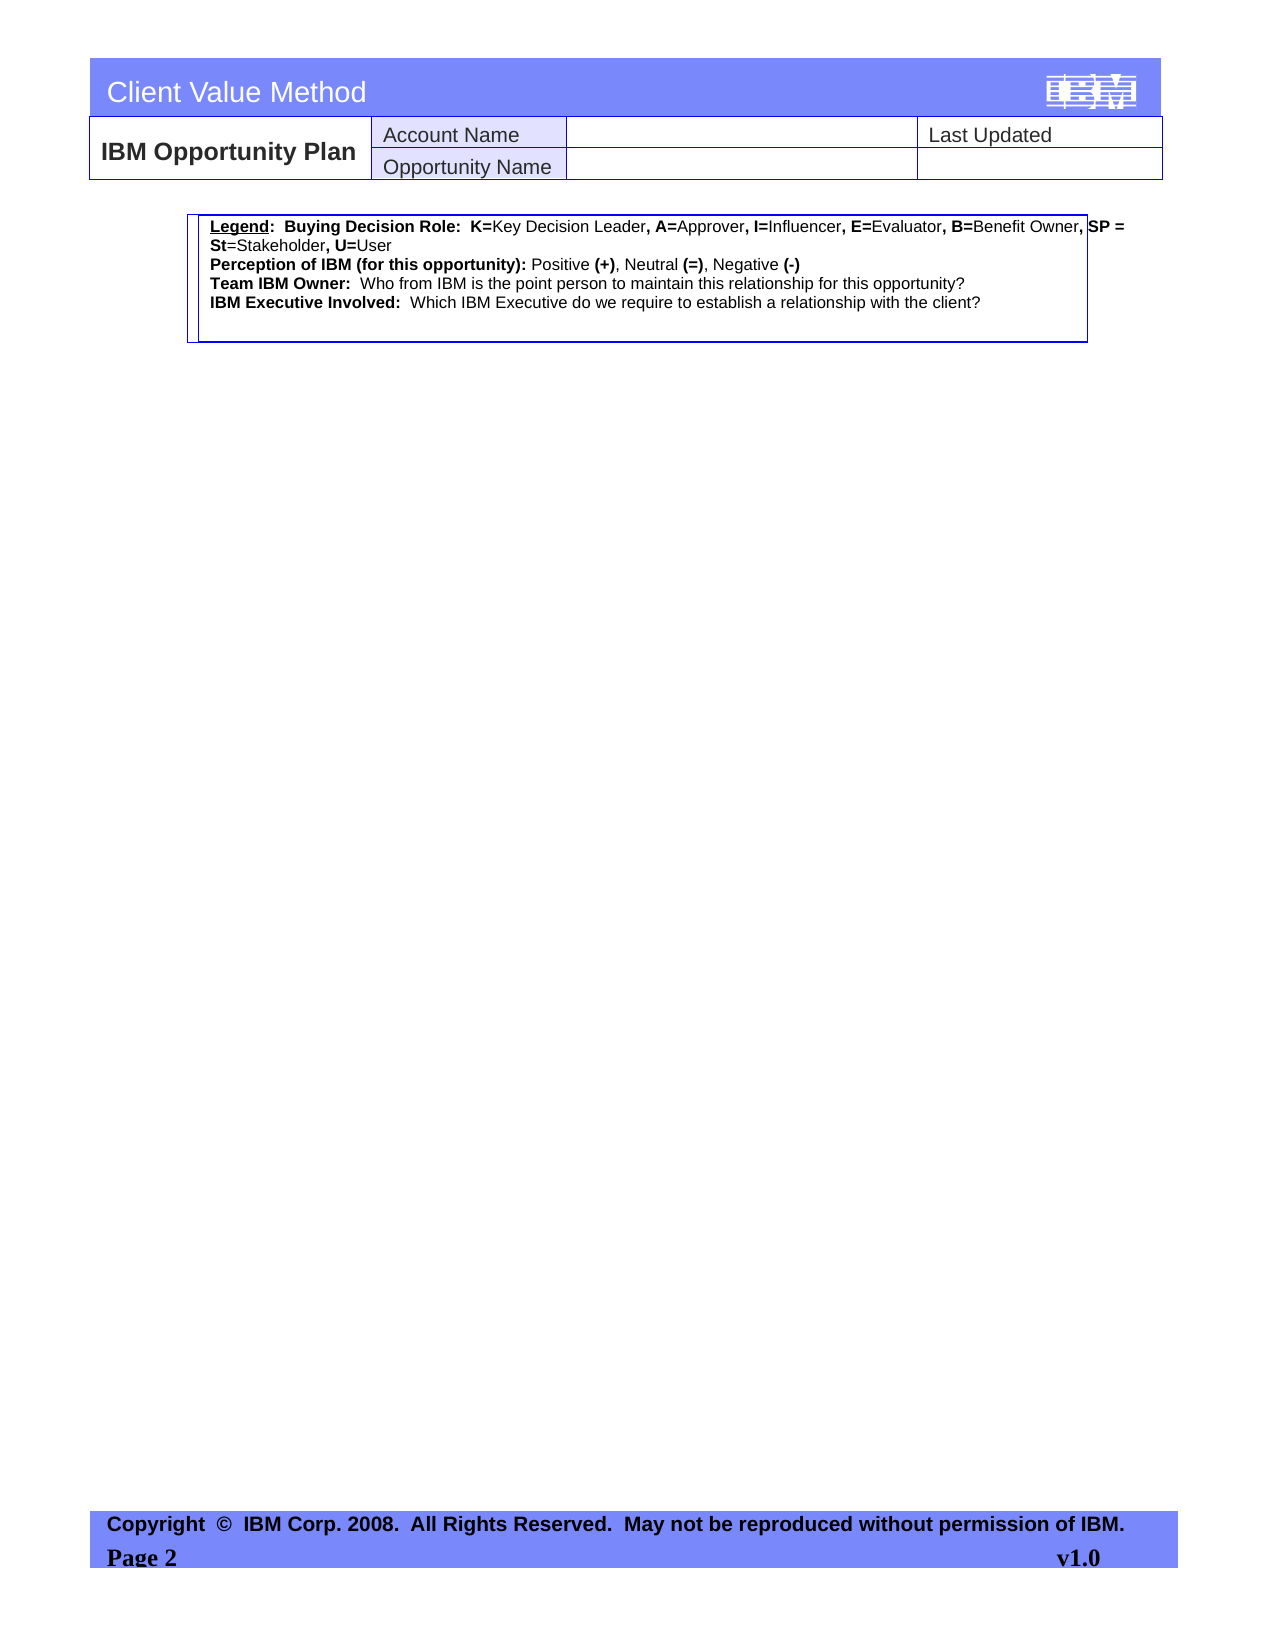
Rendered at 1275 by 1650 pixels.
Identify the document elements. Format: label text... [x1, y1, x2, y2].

table_cell [188, 215, 198, 342]
table_cell Legend: Buying Decision Role: K=Key Decision Leader, A=Approver, I=Influencer, E=Evaluator, B=Benefit Owner, SP = Sponsor, St=Stakeholder, U=User Perception of IBM (for this opportunity): Positive (+), Neutral (=), Negative (-) Team IBM Owner: Who from IBM is the point person to maintain this relationship for this opportunity? IBM Executive Involved: Which IBM Executive do we require to establish a relationship with the client? [199, 216, 1087, 341]
